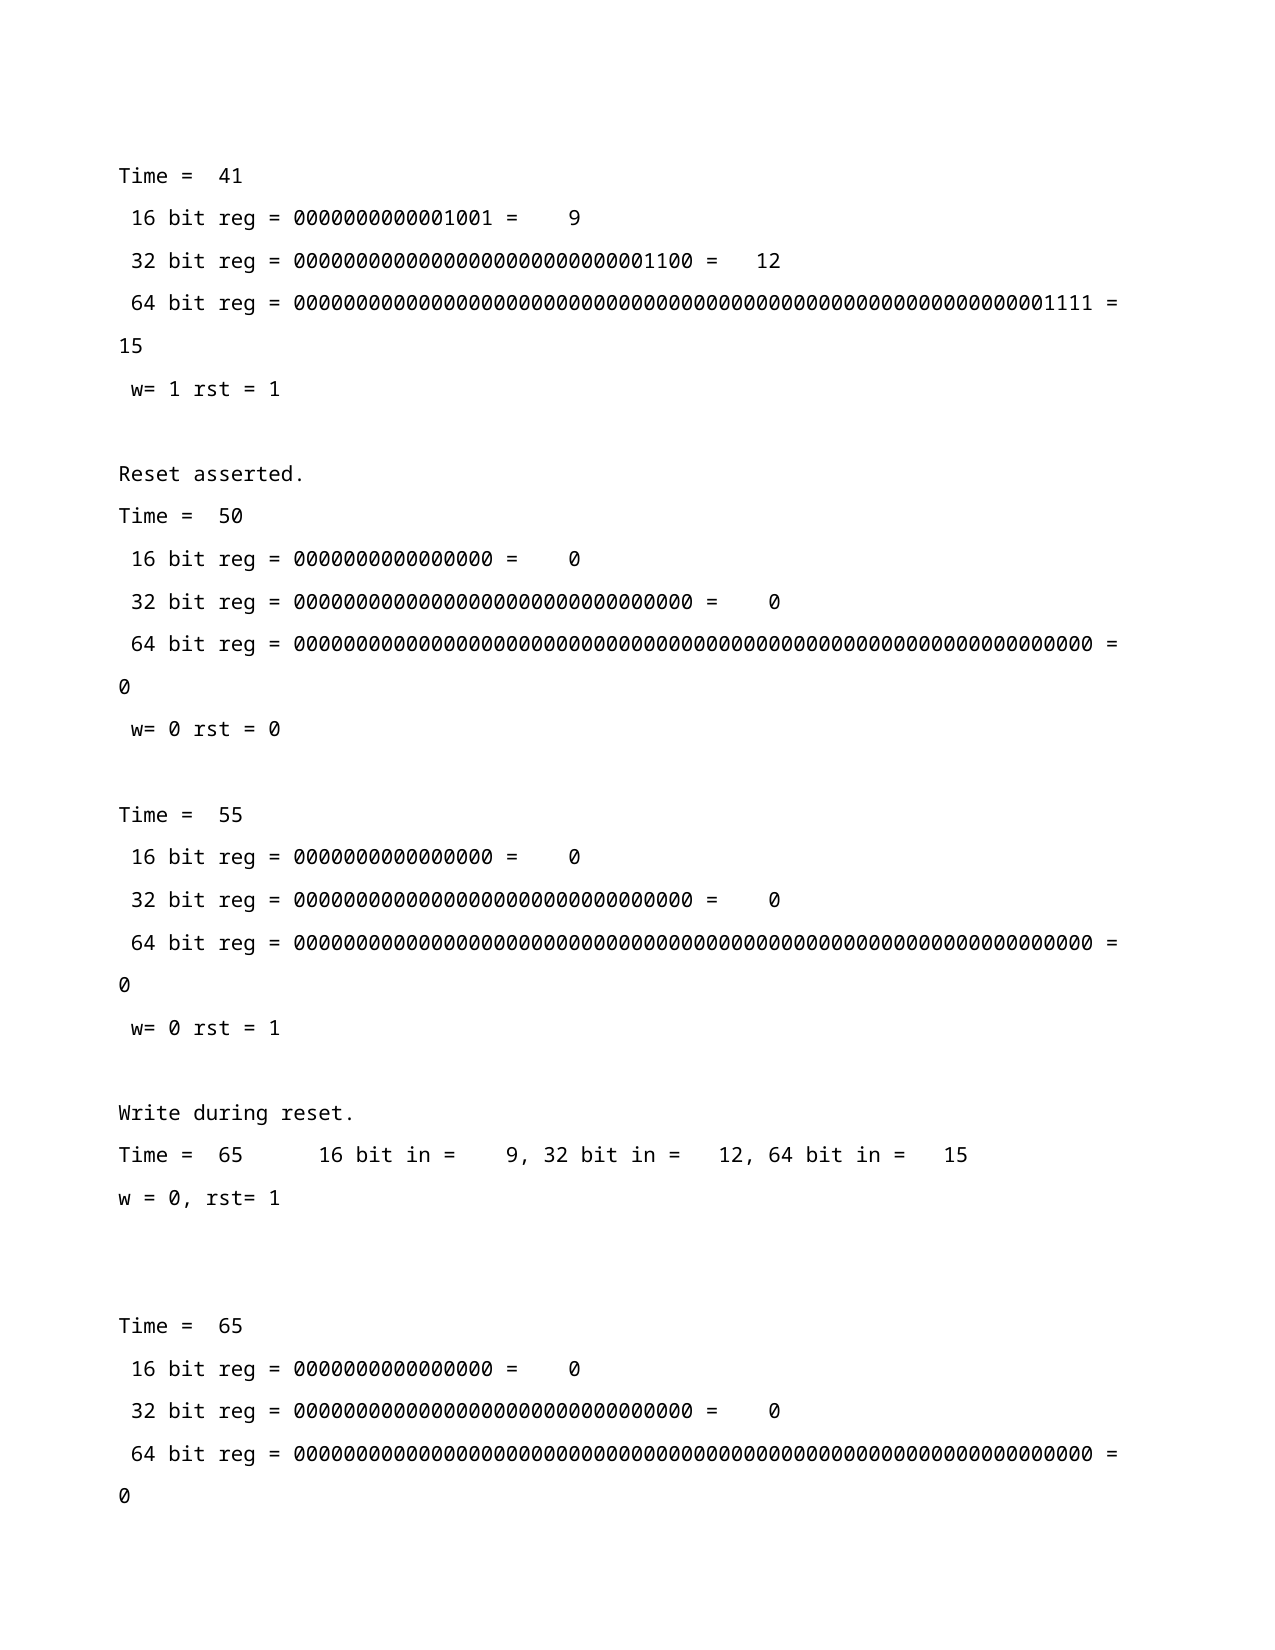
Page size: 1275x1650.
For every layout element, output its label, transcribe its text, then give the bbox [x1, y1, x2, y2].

text w= 0 rst = 1 [118, 1013, 1157, 1041]
text 16 bit reg = 0000000000001001 = 9 [118, 203, 1157, 232]
text Write during reset. [118, 1098, 1157, 1126]
text 64 bit reg = 0000000000000000000000000000000000000000000000000000000000000000 = 0 [118, 928, 1157, 999]
text Time = 50 [118, 502, 1157, 530]
text Time = 55 [118, 800, 1157, 828]
text 16 bit reg = 0000000000000000 = 0 [118, 544, 1157, 573]
text 32 bit reg = 00000000000000000000000000000000 = 0 [118, 885, 1157, 913]
text 32 bit reg = 00000000000000000000000000001100 = 12 [118, 246, 1157, 274]
text Time = 65 16 bit in = 9, 32 bit in = 12, 64 bit in = 15 [118, 1141, 1157, 1169]
text w= 1 rst = 1 [118, 374, 1157, 402]
text 16 bit reg = 0000000000000000 = 0 [118, 1354, 1157, 1382]
text Time = 65 [118, 1311, 1157, 1339]
text w= 0 rst = 0 [118, 714, 1157, 743]
text 64 bit reg = 0000000000000000000000000000000000000000000000000000000000000000 = 0 [118, 1439, 1157, 1510]
text 16 bit reg = 0000000000000000 = 0 [118, 842, 1157, 871]
text Reset asserted. [118, 459, 1157, 487]
text 32 bit reg = 00000000000000000000000000000000 = 0 [118, 587, 1157, 615]
text 64 bit reg = 0000000000000000000000000000000000000000000000000000000000000000 = 0 [118, 629, 1157, 700]
text w = 0, rst= 1 [118, 1183, 1157, 1212]
text 32 bit reg = 00000000000000000000000000000000 = 0 [118, 1396, 1157, 1425]
text Time = 41 [118, 161, 1157, 189]
text 64 bit reg = 0000000000000000000000000000000000000000000000000000000000001111 = 15 [118, 288, 1157, 359]
